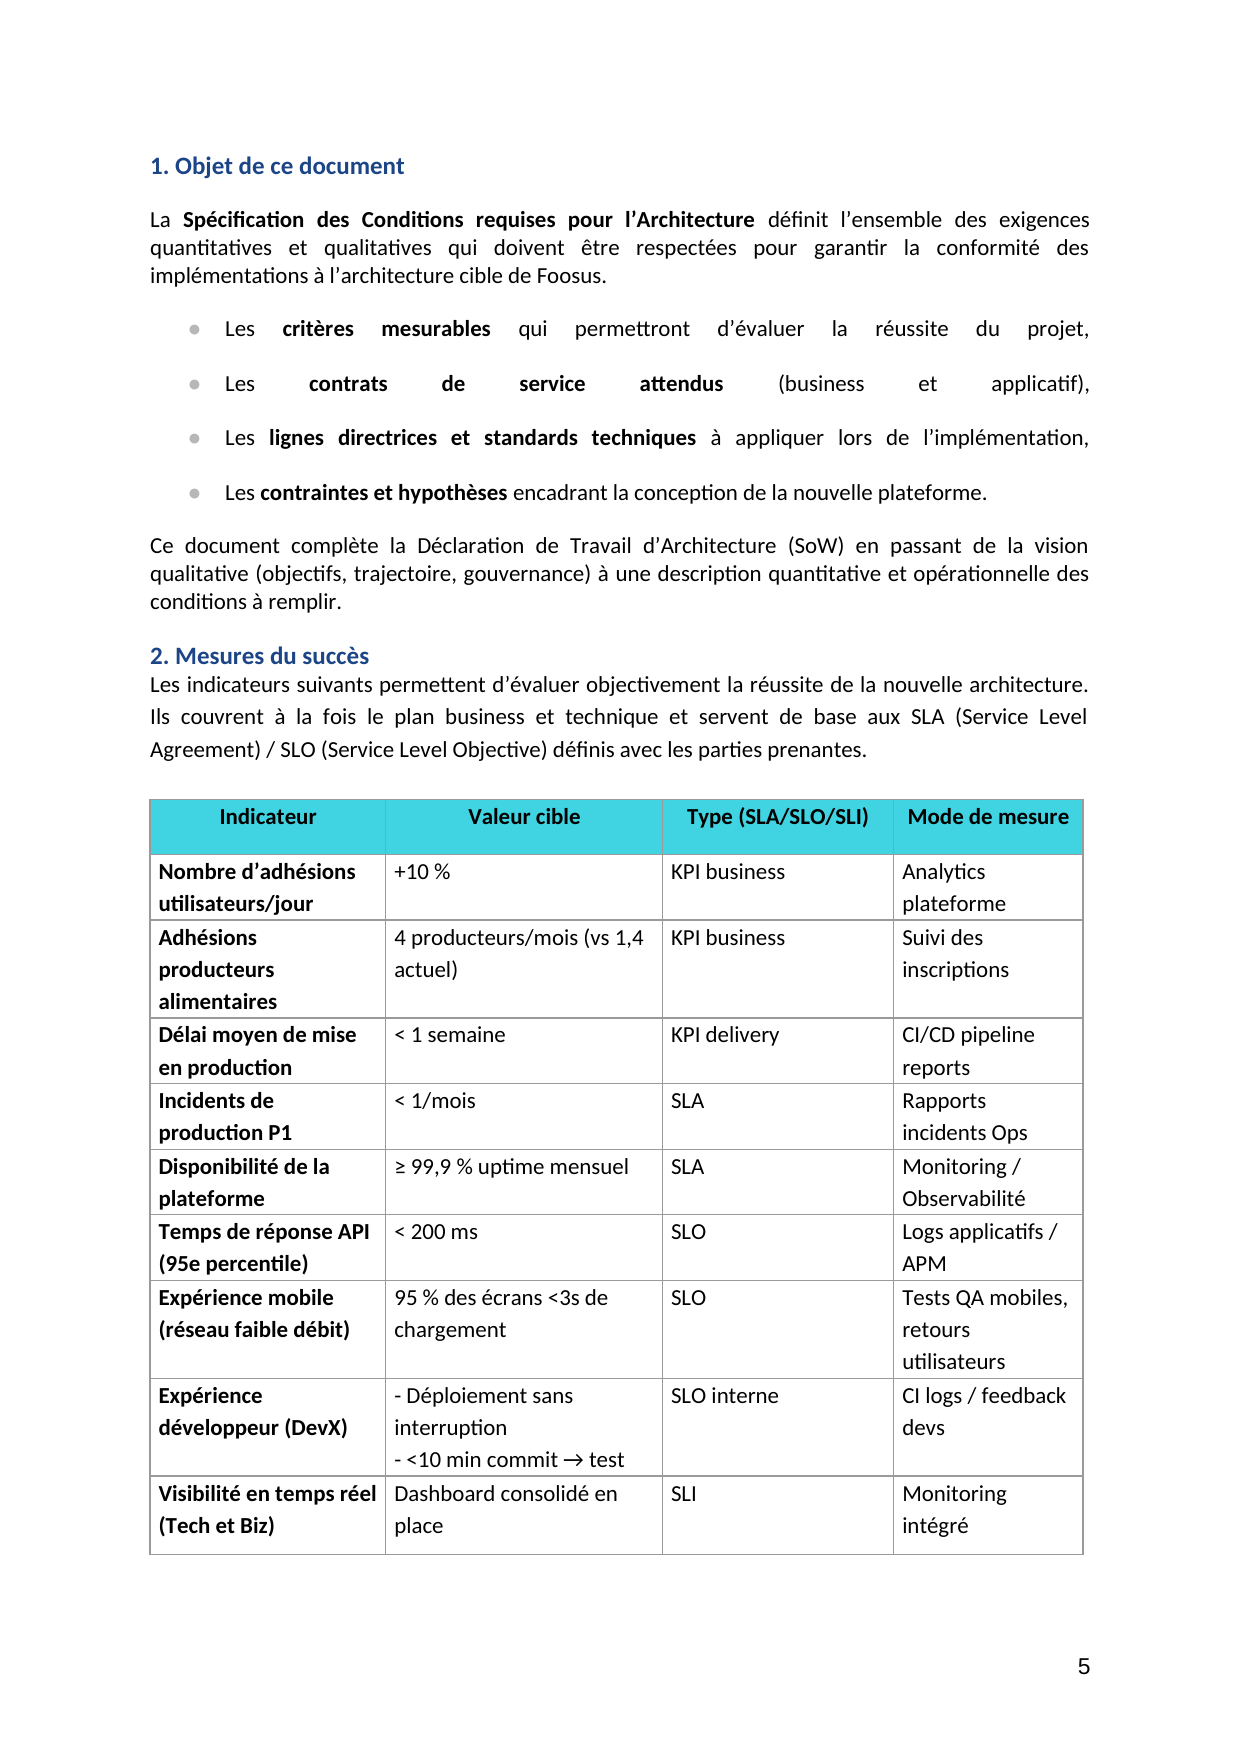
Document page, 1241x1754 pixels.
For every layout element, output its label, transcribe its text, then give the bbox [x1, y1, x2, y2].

table_cell +10 % [386, 855, 662, 919]
table_header Valeur cible [386, 800, 662, 854]
subtitle 1. Objet de ce document [150, 150, 1090, 181]
table_cell Visibilité en temps réel (Tech et Biz) [151, 1477, 385, 1553]
table_cell KPI business [663, 921, 893, 1017]
table_cell SLO [663, 1215, 893, 1280]
table_cell - Déploiement sans interruption - <10 min commit → test [386, 1379, 662, 1475]
table_cell CI logs / feedback devs [894, 1379, 1082, 1475]
table_cell SLA [663, 1150, 893, 1214]
table_cell SLO interne [663, 1379, 893, 1475]
list Les lignes directrices et standards techniques à appliquer lors de l’implémentation, [187, 423, 1090, 478]
table_cell Rapports incidents Ops [894, 1084, 1082, 1148]
table_header Type (SLA/SLO/SLI) [663, 800, 893, 854]
text Les indicateurs suivants permettent d’évaluer objectivement la réussite de la nouvelle architecture. Ils couvrent à la fois le plan business et technique et servent de base aux SLA (Service Level Agreement) / SLO (Service Level Objective) définis avec les parties prenantes. [150, 670, 1090, 763]
table_cell CI/CD pipeline reports [894, 1019, 1082, 1083]
table_cell Disponibilité de la plateforme [151, 1150, 385, 1214]
table_cell Délai moyen de mise en production [151, 1019, 385, 1083]
table_cell 95 % des écrans <3s de chargement [386, 1281, 662, 1377]
table_cell Nombre d’adhésions utilisateurs/jour [151, 855, 385, 919]
table_cell Monitoring intégré [894, 1477, 1082, 1553]
table_cell Temps de réponse API (95e percentile) [151, 1215, 385, 1280]
table_cell SLI [663, 1477, 893, 1553]
table_cell < 200 ms [386, 1215, 662, 1280]
text La Spécification des Conditions requises pour l’Architecture définit l’ensemble des exigences quantitatives et qualitatives qui doivent être respectées pour garantir la conformité des implémentations à l’architecture cible de Foosus. [150, 206, 1090, 289]
list Les critères mesurables qui permettront d’évaluer la réussite du projet, [187, 314, 1090, 369]
subtitle 2. Mesures du succès [150, 640, 1090, 670]
table_cell KPI delivery [663, 1019, 893, 1083]
table_cell Analytics plateforme [894, 855, 1082, 919]
table_cell ≥ 99,9 % uptime mensuel [386, 1150, 662, 1214]
table_cell < 1/mois [386, 1084, 662, 1148]
table_cell Logs applicatifs / APM [894, 1215, 1082, 1280]
table_cell Suivi des inscriptions [894, 921, 1082, 1017]
table_cell Dashboard consolidé en place [386, 1477, 662, 1553]
table_header Indicateur [151, 800, 385, 854]
table_cell Incidents de production P1 [151, 1084, 385, 1148]
table_header Mode de mesure [894, 800, 1082, 854]
table_cell SLO [663, 1281, 893, 1377]
table_cell SLA [663, 1084, 893, 1148]
table_cell Tests QA mobiles, retours utilisateurs [894, 1281, 1082, 1377]
list Les contrats de service attendus (business et applicatif), [187, 369, 1090, 423]
table_cell Expérience mobile (réseau faible débit) [151, 1281, 385, 1377]
text Ce document complète la Déclaration de Travail d’Architecture (SoW) en passant de la vision qualitative (objectifs, trajectoire, gouvernance) à une description quantitative et opérationnelle des conditions à remplir. [150, 531, 1090, 615]
table_cell Adhésions producteurs alimentaires [151, 921, 385, 1017]
table_cell < 1 semaine [386, 1019, 662, 1083]
table_cell KPI business [663, 855, 893, 919]
table_cell Expérience développeur (DevX) [151, 1379, 385, 1475]
table_cell Monitoring / Observabilité [894, 1150, 1082, 1214]
table_cell 4 producteurs/mois (vs 1,4 actuel) [386, 921, 662, 1017]
list Les contraintes et hypothèses encadrant la conception de la nouvelle plateforme. [187, 478, 1090, 506]
